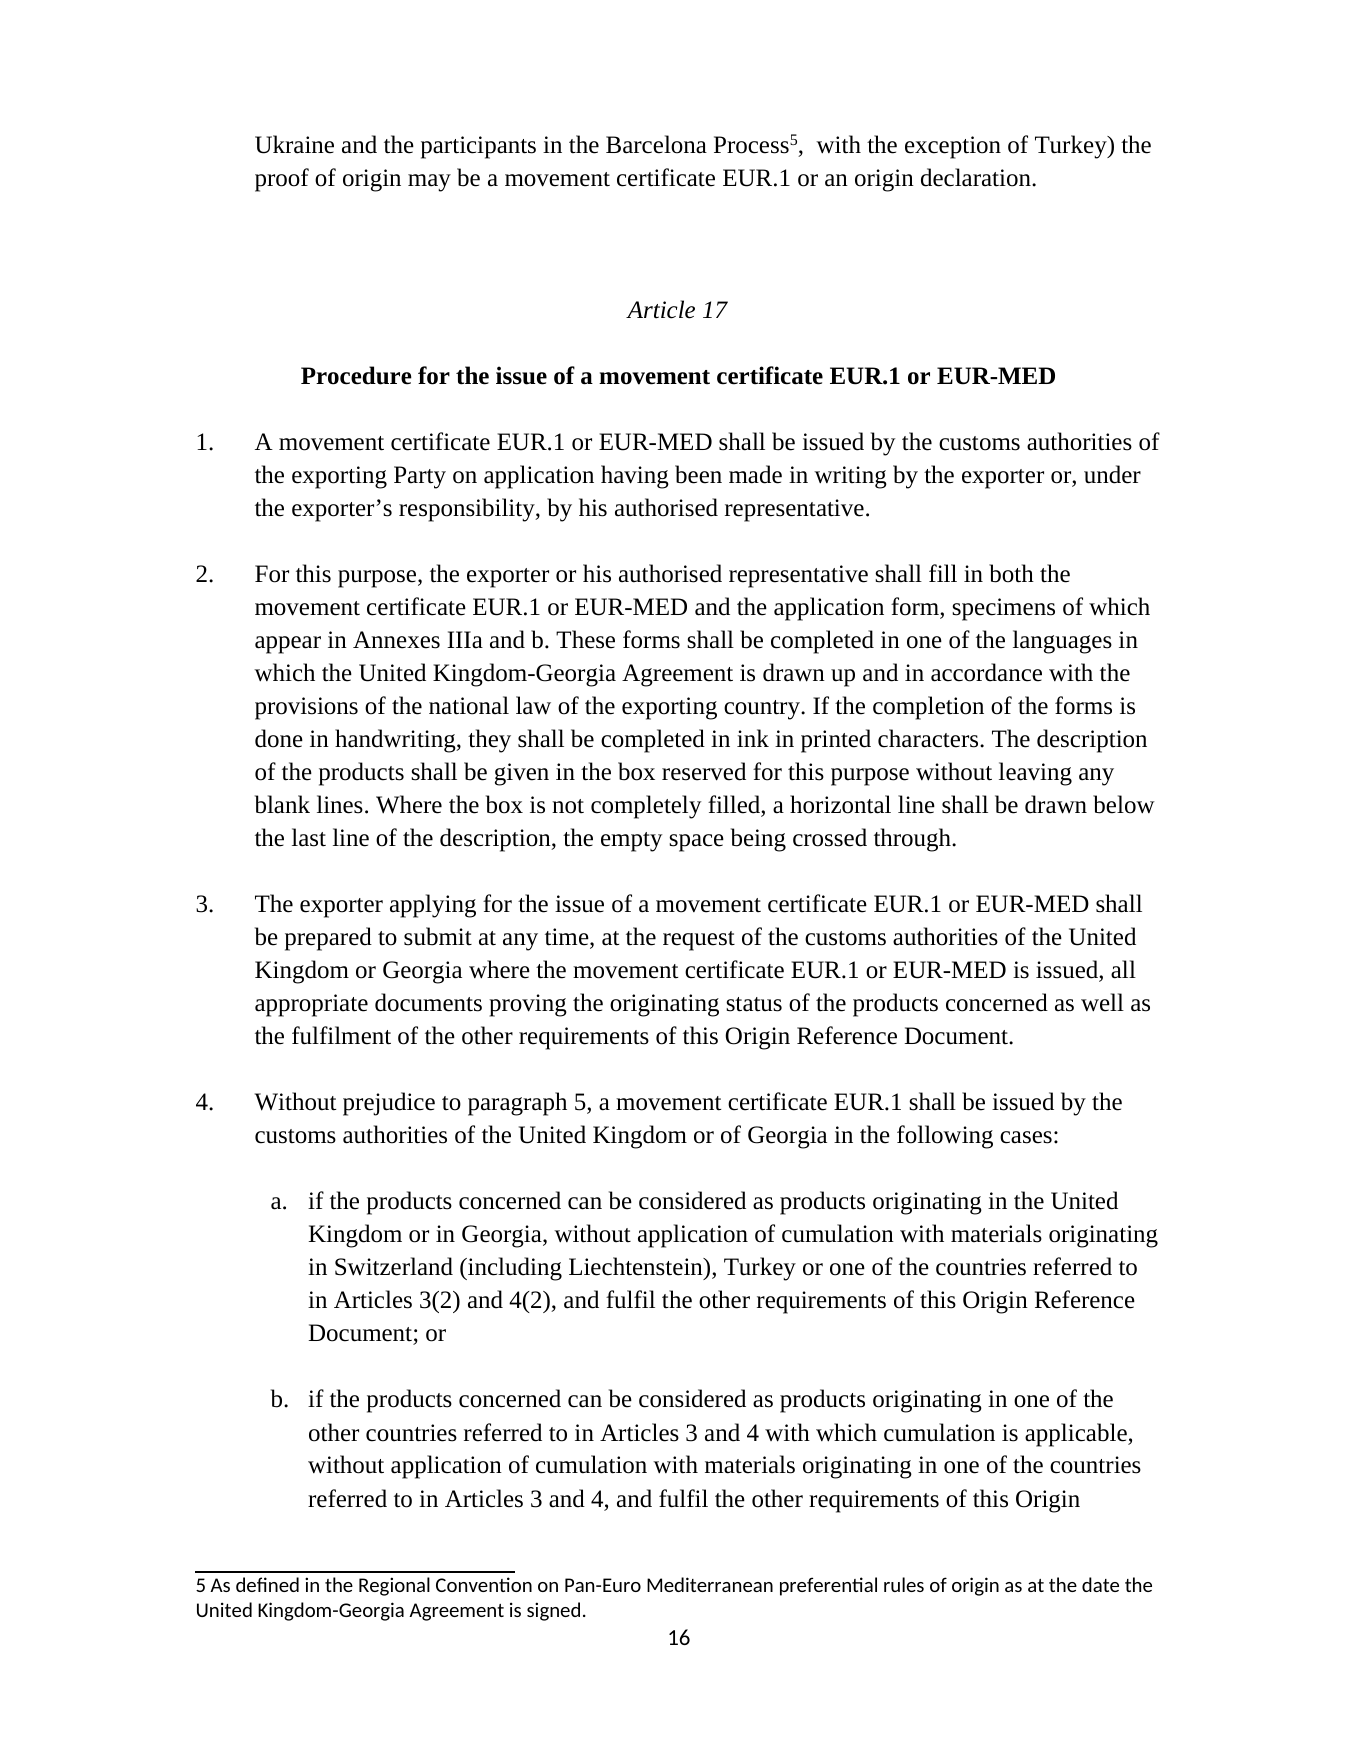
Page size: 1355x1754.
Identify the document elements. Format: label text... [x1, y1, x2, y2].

list if the products concerned can be considered as products originating in one of the other countries referred to in Articles 3 and 4 with which cumulation is applicable, without application of cumulation with materials originating in one of the countries referred to in Articles 3 and 4, and fulfil the other requirements of this Origin [270, 1384, 1162, 1512]
list The exporter applying for the issue of a movement certificate EUR.1 or EUR-MED shall be prepared to submit at any time, at the request of the customs authorities of the United Kingdom or Georgia where the movement certificate EUR.1 or EUR-MED is issued, all appropriate documents proving the originating status of the products concerned as well as the fulfilment of the other requirements of this Origin Reference Document. [195, 889, 1162, 1050]
list Ukraine and the participants in the Barcelona Process, with the exception of Turkey) the proof of origin may be a movement certificate EUR.1 or an origin declaration. [195, 130, 1162, 192]
list if the products concerned can be considered as products originating in the United Kingdom or in Georgia, without application of cumulation with materials originating in Switzerland (including Liechtenstein), Turkey or one of the countries referred to in Articles 3(2) and 4(2), and fulfil the other requirements of this Origin Reference Document; or [270, 1186, 1162, 1347]
list Without prejudice to paragraph 5, a movement certificate EUR.1 shall be issued by the customs authorities of the United Kingdom or of Georgia in the following cases: [195, 1087, 1162, 1149]
list As defined in the Regional Convention on Pan-Euro Mediterranean preferential rules of origin as at the date the United Kingdom-Georgia Agreement is signed. [195, 1572, 1162, 1623]
text Procedure for the issue of a movement certificate EUR.1 or EUR-MED [195, 361, 1162, 390]
list A movement certificate EUR.1 or EUR-MED shall be issued by the customs authorities of the exporting Party on application having been made in writing by the exporter or, under the exporter’s responsibility, by his authorised representative. [195, 427, 1162, 522]
text Article 17 [195, 295, 1162, 324]
list For this purpose, the exporter or his authorised representative shall fill in both the movement certificate EUR.1 or EUR-MED and the application form, specimens of which appear in Annexes IIIa and b. These forms shall be completed in one of the languages in which the United Kingdom-Georgia Agreement is drawn up and in accordance with the provisions of the national law of the exporting country. If the completion of the forms is done in handwriting, they shall be completed in ink in printed characters. The description of the products shall be given in the box reserved for this purpose without leaving any blank lines. Where the box is not completely filled, a horizontal line shall be drawn below the last line of the description, the empty space being crossed through. [195, 559, 1162, 852]
